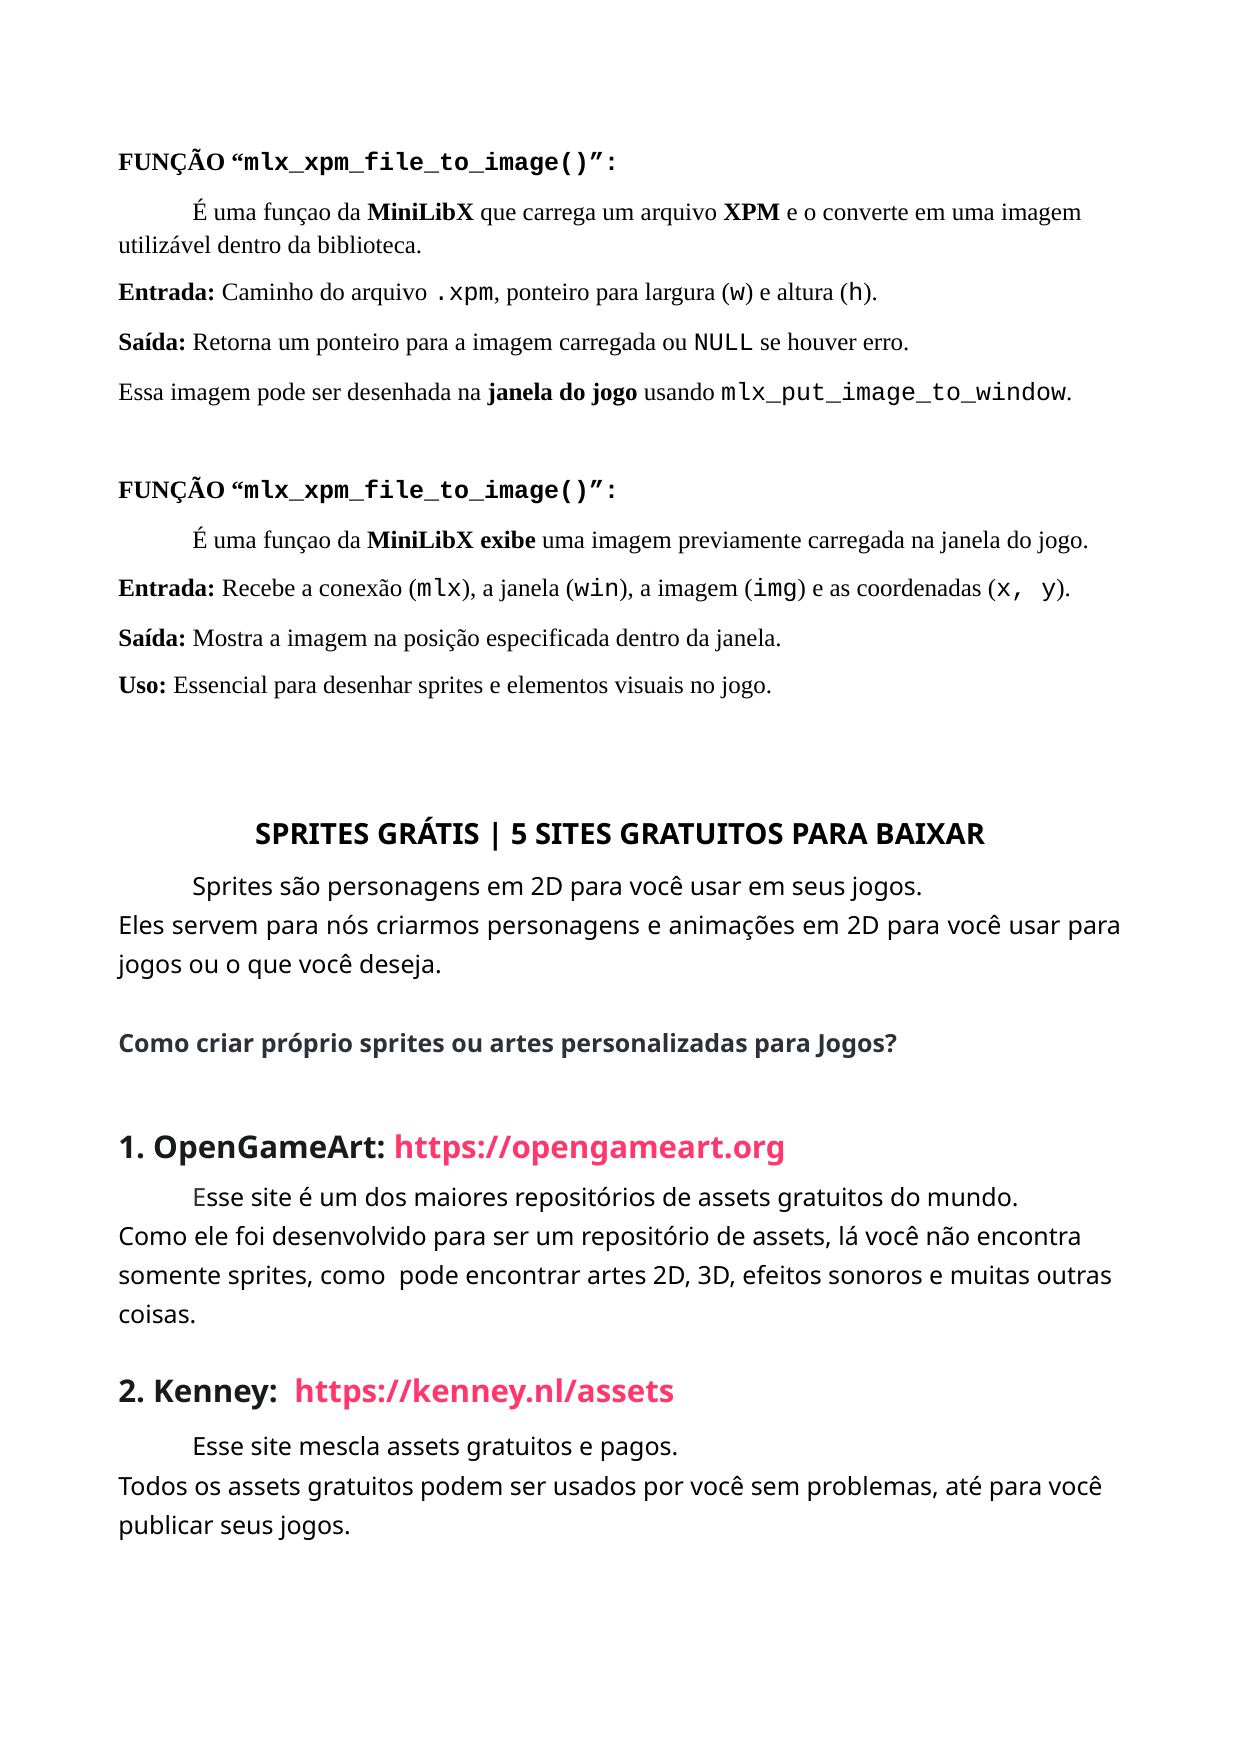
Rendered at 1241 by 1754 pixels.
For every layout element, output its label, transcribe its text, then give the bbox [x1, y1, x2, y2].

text Essa imagem pode ser desenhada na janela do jogo usando mlx_put_image_to_window. [118, 377, 1122, 408]
subtitle 1. OpenGameArt: https://opengameart.org [118, 1124, 1122, 1167]
text Sprites são personagens em 2D para você usar em seus jogos. [118, 869, 1122, 903]
text FUNÇÃO “mlx_xpm_file_to_image()”: [118, 475, 1122, 506]
text Entrada: Recebe a conexão (mlx), a janela (win), a imagem (img) e as coordenadas (x, y). [118, 573, 1122, 603]
text É uma funçao da MiniLibX exibe uma imagem previamente carregada na janela do jogo. [118, 525, 1122, 554]
text Esse site é um dos maiores repositórios de assets gratuitos do mundo. [118, 1180, 1122, 1214]
text Eles servem para nós criarmos personagens e animações em 2D para você usar para jogos ou o que você deseja. [118, 908, 1122, 981]
subtitle SPRITES GRÁTIS | 5 SITES GRATUITOS PARA BAIXAR [118, 813, 1122, 853]
subtitle 2. Kenney: https://kenney.nl/assets [118, 1369, 1122, 1412]
text FUNÇÃO “mlx_xpm_file_to_image()”: [118, 147, 1122, 178]
text Como criar próprio sprites ou artes personalizadas para Jogos? [118, 1025, 1122, 1059]
text Como ele foi desenvolvido para ser um repositório de assets, lá você não encontra somente sprites, como pode encontrar artes 2D, 3D, efeitos sonoros e muitas outras coisas. [118, 1219, 1122, 1331]
text Entrada: Caminho do arquivo .xpm, ponteiro para largura (w) e altura (h). [118, 277, 1122, 308]
text Saída: Mostra a imagem na posição especificada dentro da janela. [118, 623, 1122, 651]
text Saída: Retorna um ponteiro para a imagem carregada ou NULL se houver erro. [118, 327, 1122, 358]
text É uma funçao da MiniLibX que carrega um arquivo XPM e o converte em uma imagem utilizável dentro da biblioteca. [118, 197, 1122, 259]
text Todos os assets gratuitos podem ser usados por você sem problemas, até para você publicar seus jogos. [118, 1468, 1122, 1541]
text Esse site mescla assets gratuitos e pagos. [118, 1429, 1122, 1463]
text Uso: Essencial para desenhar sprites e elementos visuais no jogo. [118, 670, 1122, 699]
